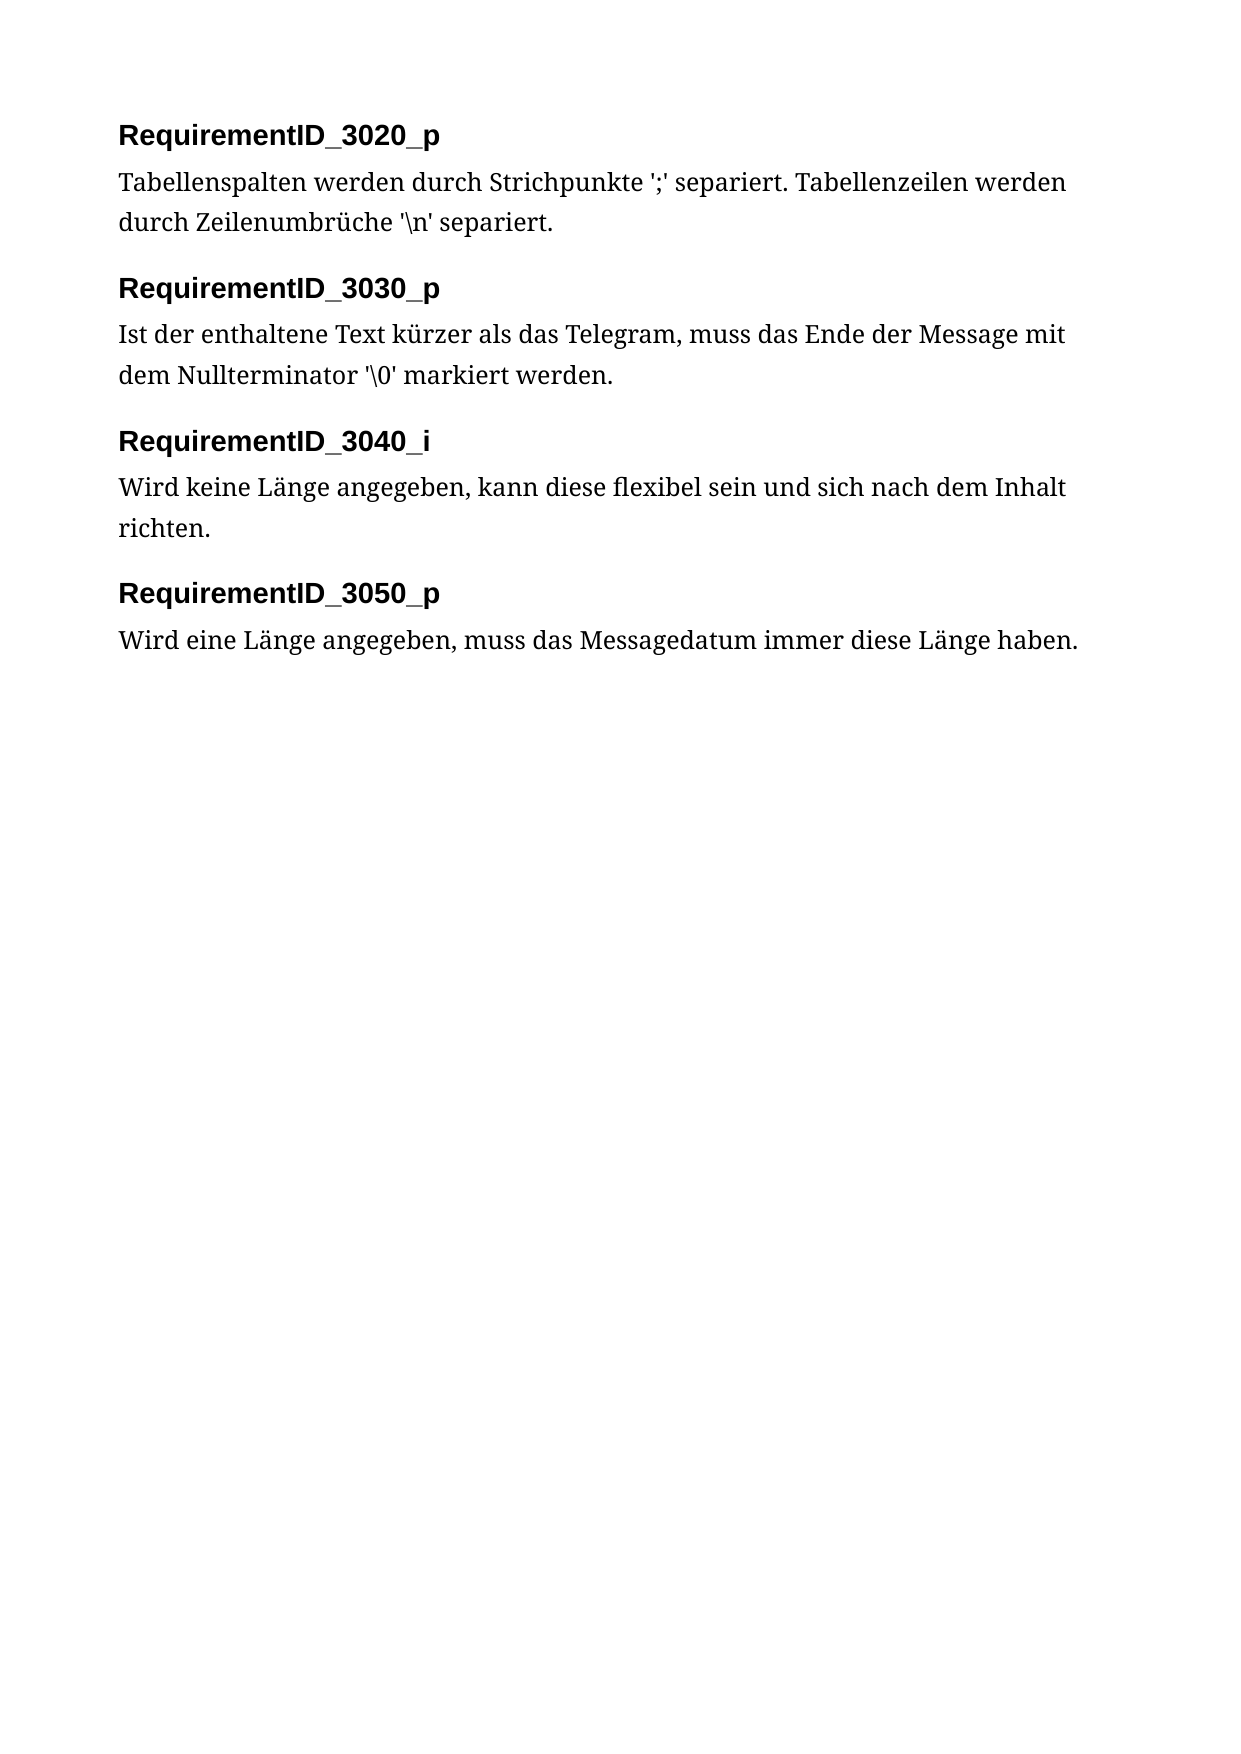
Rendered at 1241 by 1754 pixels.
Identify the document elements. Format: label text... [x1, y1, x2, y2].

text Wird eine Länge angegeben, muss das Messagedatum immer diese Länge haben. [118, 622, 1122, 697]
subtitle RequirementID_3040_i [118, 423, 1122, 457]
text Wird keine Länge angegeben, kann diese flexibel sein und sich nach dem Inhalt richten. [118, 469, 1122, 544]
subtitle RequirementID_3020_p [118, 118, 1122, 152]
text Ist der enthaltene Text kürzer als das Telegram, muss das Ende der Message mit dem Nullterminator '\0' markiert werden. [118, 317, 1122, 392]
text Tabellenspalten werden durch Strichpunkte ';' separiert. Tabellenzeilen werden durch Zeilenumbrüche '\n' separiert. [118, 164, 1122, 239]
subtitle RequirementID_3050_p [118, 576, 1122, 610]
subtitle RequirementID_3030_p [118, 271, 1122, 304]
